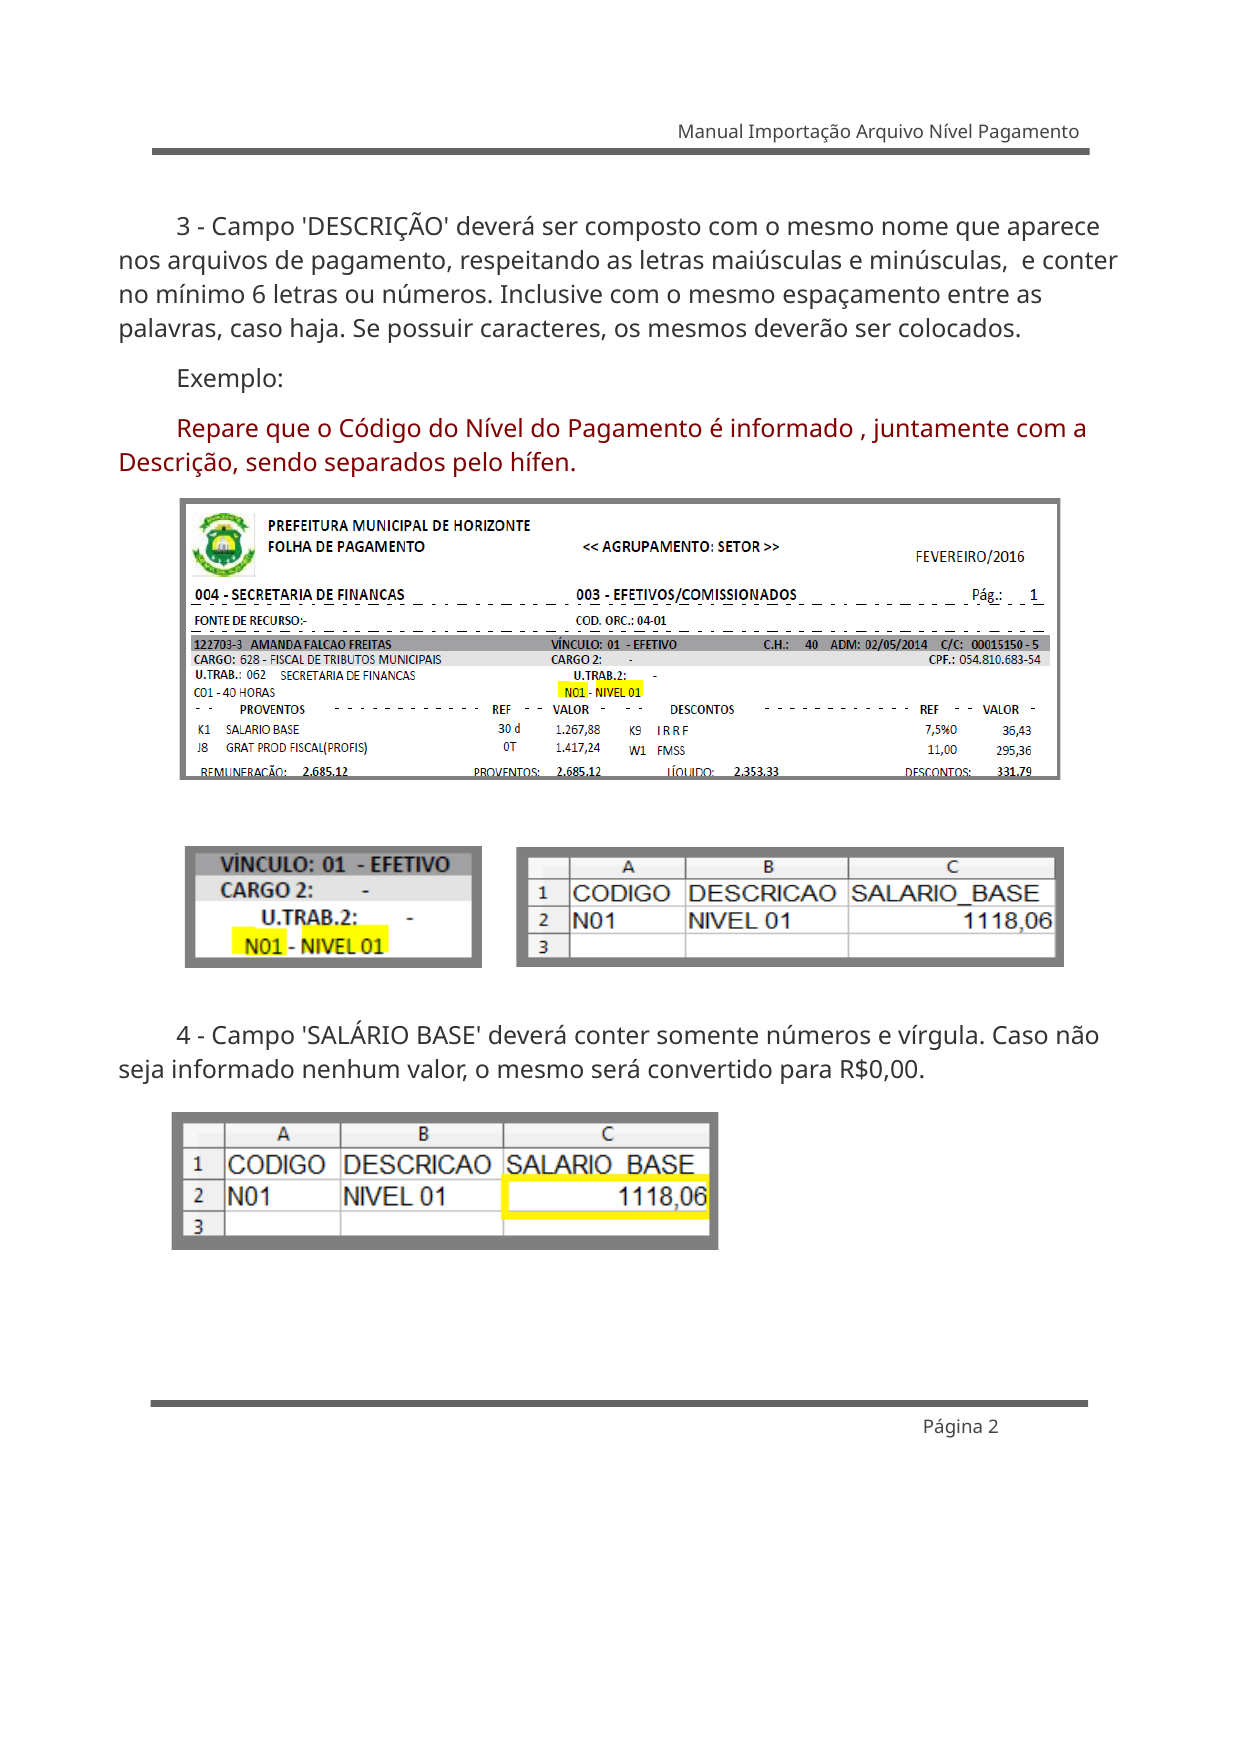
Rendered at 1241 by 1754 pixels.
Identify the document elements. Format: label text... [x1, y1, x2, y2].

picture [179, 498, 1061, 780]
subtitle Manual Importação Arquivo Nível Pagamento [118, 118, 1122, 144]
picture [150, 1400, 1089, 1407]
text 4 - Campo 'SALÁRIO BASE' deverá conter somente números e vírgula. Caso não seja informado nenhum valor, o mesmo será convertido para R$0,00. [118, 1018, 1122, 1086]
text Página 2 [118, 1386, 1122, 1440]
text 3 - Campo 'DESCRIÇÃO' deverá ser composto com o mesmo nome que aparece nos arquivos de pagamento, respeitando as letras maiúsculas e minúsculas, e conter no mínimo 6 letras ou números. Inclusive com o mesmo espaçamento entre as palavras, caso haja. Se possuir caracteres, os mesmos deverão ser colocados. [118, 209, 1122, 345]
text Repare que o Código do Nível do Pagamento é informado , juntamente com a Descrição, sendo separados pelo hífen. [118, 411, 1122, 479]
picture [184, 846, 482, 968]
picture [516, 847, 1064, 967]
picture [152, 148, 1090, 155]
picture [171, 1112, 719, 1250]
text Exemplo: [118, 361, 1122, 395]
